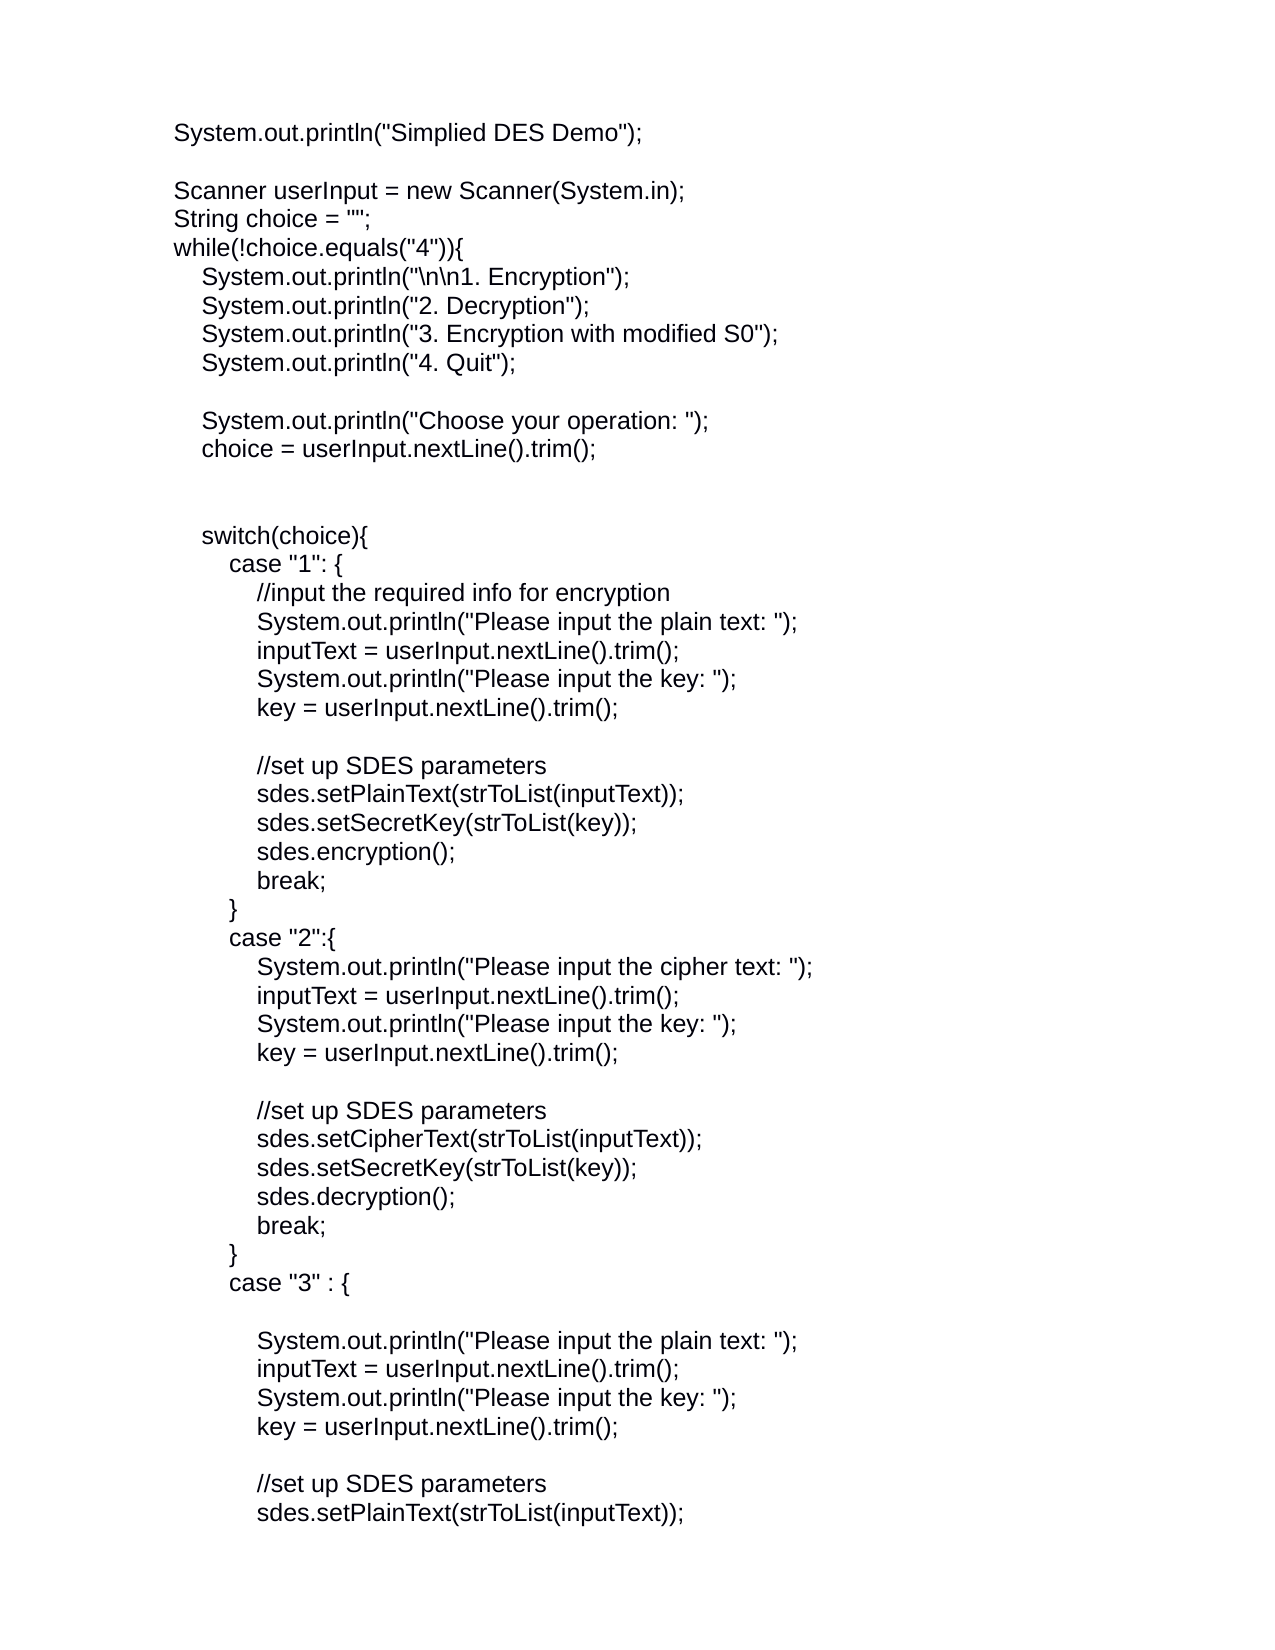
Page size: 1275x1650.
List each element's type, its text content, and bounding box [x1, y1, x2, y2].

text case "3" : { [118, 1268, 1157, 1297]
text System.out.println("Choose your operation: "); [118, 406, 1157, 434]
text switch(choice){ [118, 521, 1157, 549]
text sdes.decryption(); [118, 1182, 1157, 1211]
text break; [118, 866, 1157, 894]
text System.out.println("Please input the key: "); [118, 1383, 1157, 1412]
text key = userInput.nextLine().trim(); [118, 1412, 1157, 1441]
text key = userInput.nextLine().trim(); [118, 1038, 1157, 1067]
text while(!choice.equals("4")){ [118, 233, 1157, 262]
text Scanner userInput = new Scanner(System.in); [118, 176, 1157, 204]
text sdes.setSecretKey(strToList(key)); [118, 1153, 1157, 1182]
text String choice = ""; [118, 204, 1157, 233]
text break; [118, 1211, 1157, 1239]
text case "2":{ [118, 923, 1157, 952]
text System.out.println("2. Decryption"); [118, 291, 1157, 319]
text key = userInput.nextLine().trim(); [118, 693, 1157, 722]
text case "1": { [118, 549, 1157, 578]
text System.out.println("\n\n1. Encryption"); [118, 262, 1157, 291]
text inputText = userInput.nextLine().trim(); [118, 1354, 1157, 1383]
text System.out.println("3. Encryption with modified S0"); [118, 319, 1157, 348]
text System.out.println("4. Quit"); [118, 348, 1157, 377]
text } [118, 1239, 1157, 1268]
text System.out.println("Please input the cipher text: "); [118, 952, 1157, 981]
text inputText = userInput.nextLine().trim(); [118, 981, 1157, 1009]
text sdes.setPlainText(strToList(inputText)); [118, 1498, 1157, 1527]
text System.out.println("Please input the key: "); [118, 664, 1157, 693]
text System.out.println("Please input the key: "); [118, 1009, 1157, 1038]
text inputText = userInput.nextLine().trim(); [118, 636, 1157, 664]
text sdes.setCipherText(strToList(inputText)); [118, 1124, 1157, 1153]
text //set up SDES parameters [118, 751, 1157, 779]
text choice = userInput.nextLine().trim(); [118, 434, 1157, 463]
text sdes.encryption(); [118, 837, 1157, 866]
text //set up SDES parameters [118, 1469, 1157, 1498]
text //input the required info for encryption [118, 578, 1157, 607]
text System.out.println("Simplied DES Demo"); [118, 118, 1157, 147]
text System.out.println("Please input the plain text: "); [118, 607, 1157, 636]
text //set up SDES parameters [118, 1096, 1157, 1124]
text System.out.println("Please input the plain text: "); [118, 1326, 1157, 1354]
text } [118, 894, 1157, 923]
text sdes.setSecretKey(strToList(key)); [118, 808, 1157, 837]
text sdes.setPlainText(strToList(inputText)); [118, 779, 1157, 808]
